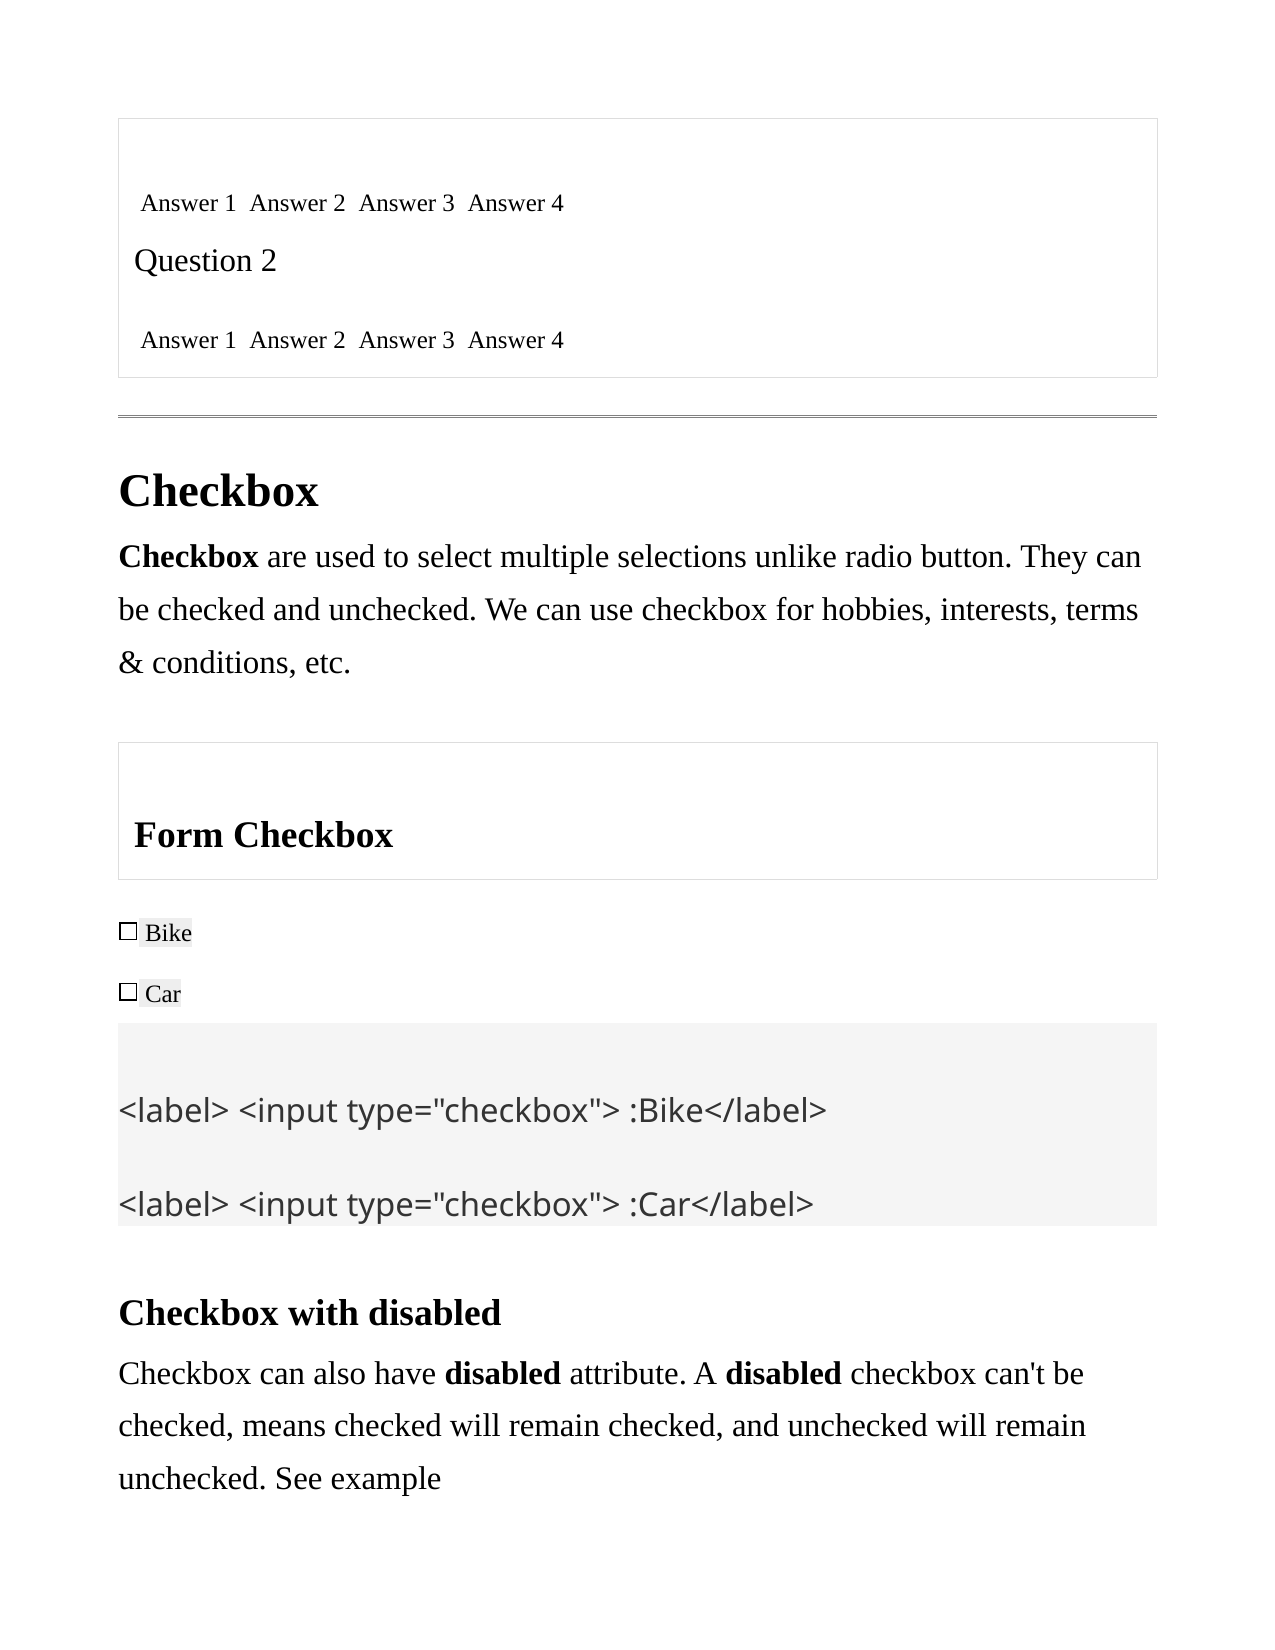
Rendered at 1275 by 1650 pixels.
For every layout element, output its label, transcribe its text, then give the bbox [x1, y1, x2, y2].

text Question 2 [119, 170, 1157, 254]
subtitle Checkbox with disabled [118, 1291, 1157, 1334]
subtitle Form Checkbox [119, 743, 1157, 879]
text <label> <input type="checkbox"> :Car</label> [118, 1181, 1157, 1226]
text Checkbox can also have disabled attribute. A disabled checkbox can't be checked, means checked will remain checked, and unchecked will remain unchecked. See example [118, 1353, 1157, 1497]
subtitle Checkbox [118, 462, 1157, 516]
text Answer 1 Answer 2 Answer 3 Answer 4 [119, 254, 1157, 377]
text <label> <input type="checkbox"> :Bike</label> [118, 1087, 1157, 1132]
text Bike Car [118, 914, 1157, 1007]
text Answer 1 Answer 2 Answer 3 Answer 4 [119, 119, 1157, 170]
text Checkbox are used to select multiple selections unlike radio button. They can be checked and unchecked. We can use checkbox for hobbies, interests, terms & conditions, etc. [118, 537, 1157, 680]
